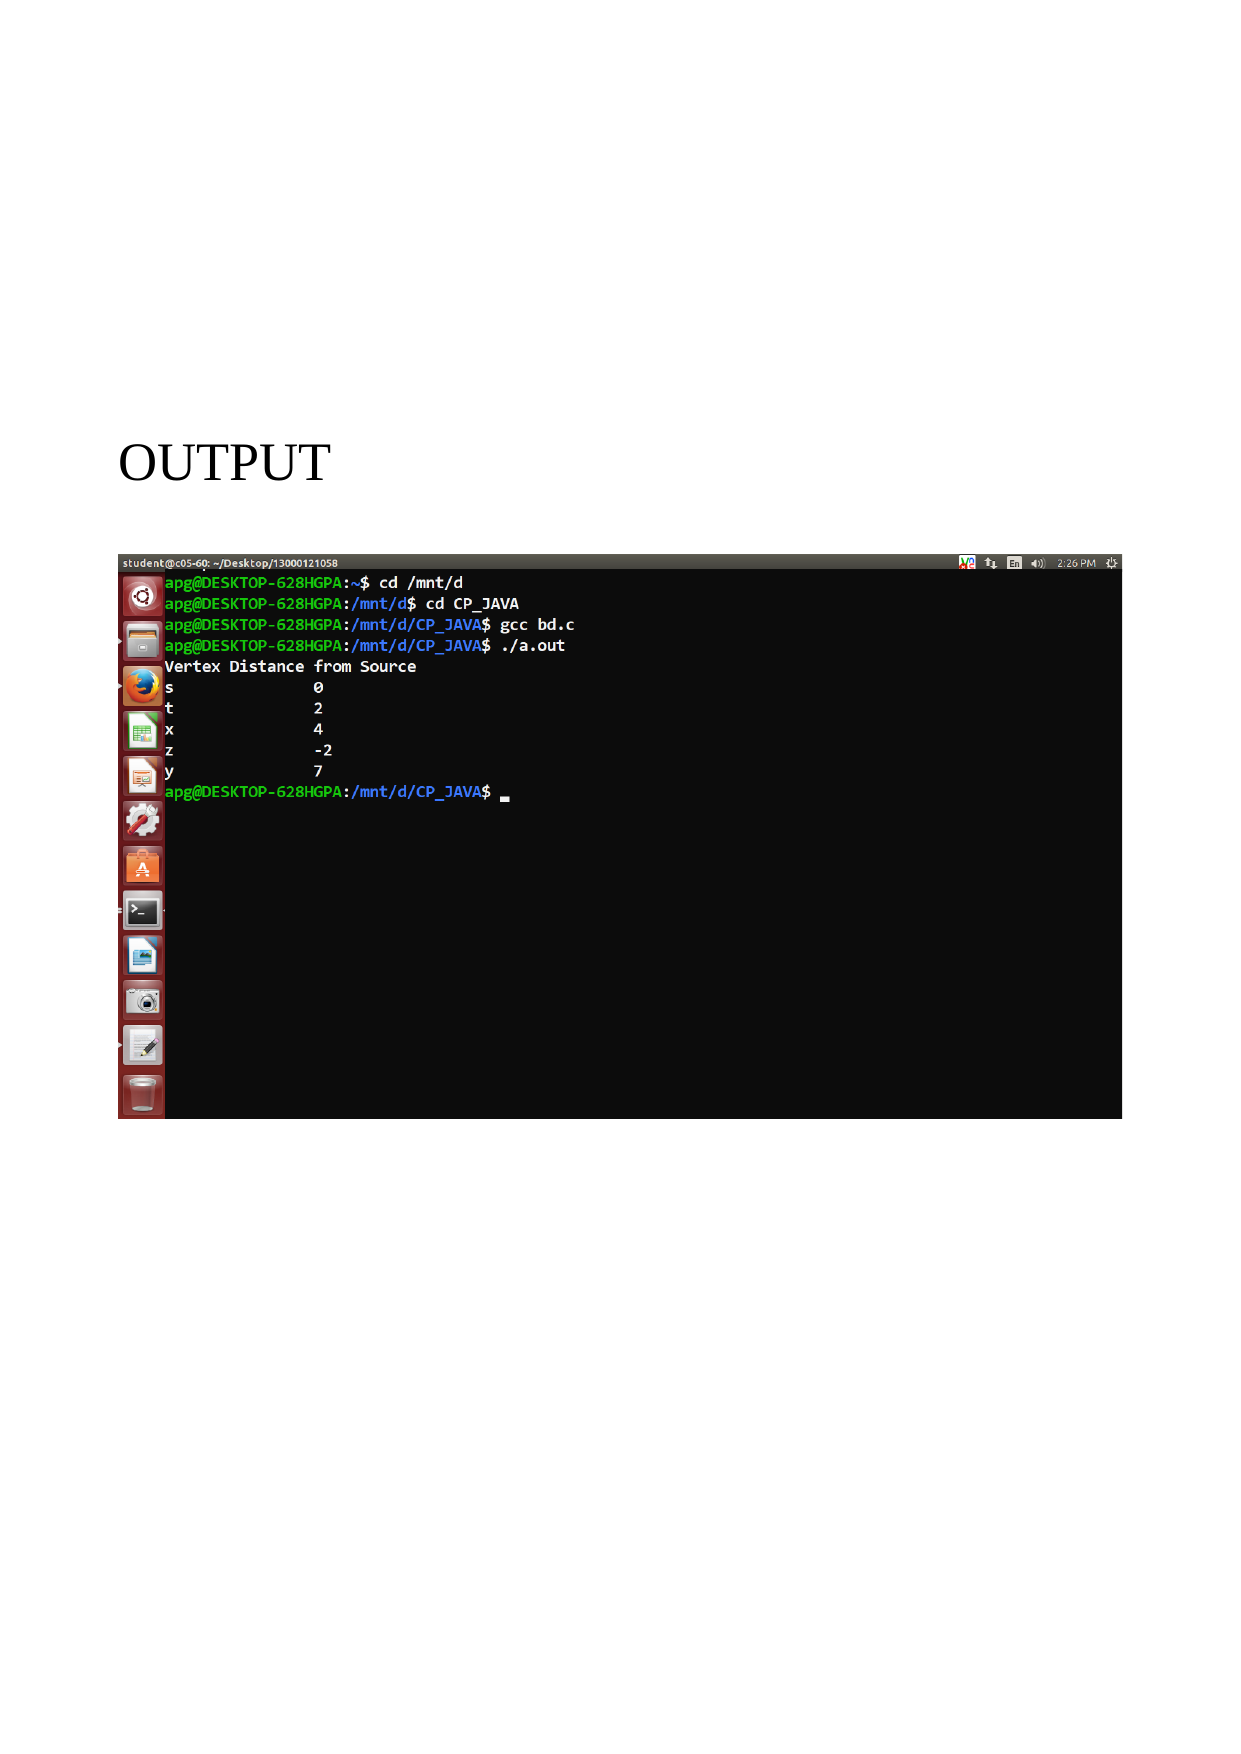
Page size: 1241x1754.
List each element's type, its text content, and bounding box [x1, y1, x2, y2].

text OUTPUT [118, 429, 1122, 492]
picture [118, 554, 1123, 1119]
